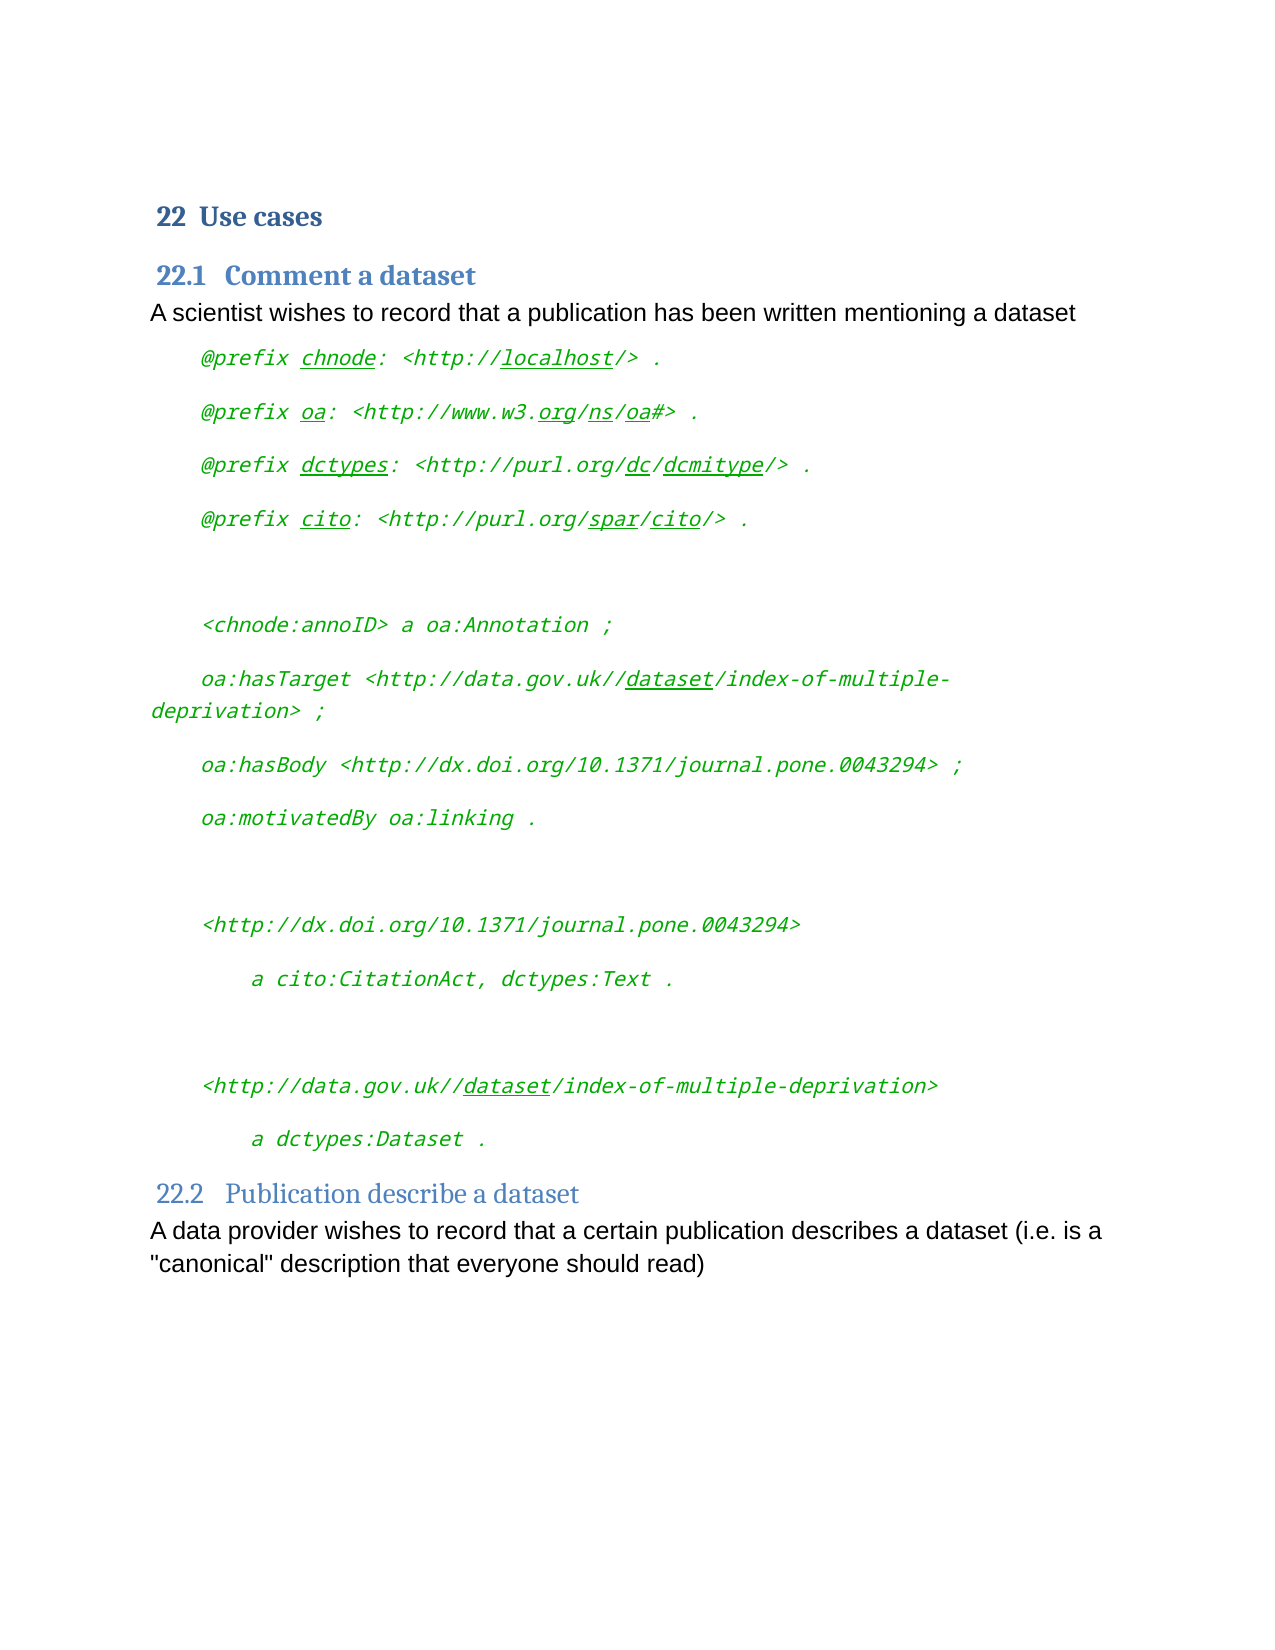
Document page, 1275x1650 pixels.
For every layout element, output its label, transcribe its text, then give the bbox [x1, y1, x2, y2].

text <http://dx.doi.org/10.1371/journal.pone.0043294> [150, 910, 1125, 939]
subtitle Use cases [150, 200, 1125, 233]
text a dctypes:Dataset . [150, 1124, 1125, 1153]
text oa:hasTarget <http://data.gov.uk//dataset/index-of-multiple-deprivation> ; [150, 664, 1125, 725]
text <chnode:annoID> a oa:Annotation ; [150, 611, 1125, 639]
text @prefix oa: <http://www.w3.org/ns/oa#> . [150, 397, 1125, 425]
text oa:motivatedBy oa:linking . [150, 803, 1125, 832]
subtitle Publication describe a dataset [150, 1178, 1125, 1211]
text A scientist wishes to record that a publication has been written mentioning a dataset [150, 298, 1125, 327]
text @prefix cito: <http://purl.org/spar/cito/> . [150, 504, 1125, 532]
text oa:hasBody <http://dx.doi.org/10.1371/journal.pone.0043294> ; [150, 750, 1125, 778]
text a cito:CitationAct, dctypes:Text . [150, 964, 1125, 992]
text @prefix dctypes: <http://purl.org/dc/dcmitype/> . [150, 450, 1125, 479]
subtitle Comment a dataset [150, 259, 1125, 293]
text @prefix chnode: <http://localhost/> . [150, 343, 1125, 372]
text <http://data.gov.uk//dataset/index-of-multiple-deprivation> [150, 1071, 1125, 1099]
text A data provider wishes to record that a certain publication describes a dataset (i.e. is a "canonical" description that everyone should read) [150, 1216, 1125, 1278]
